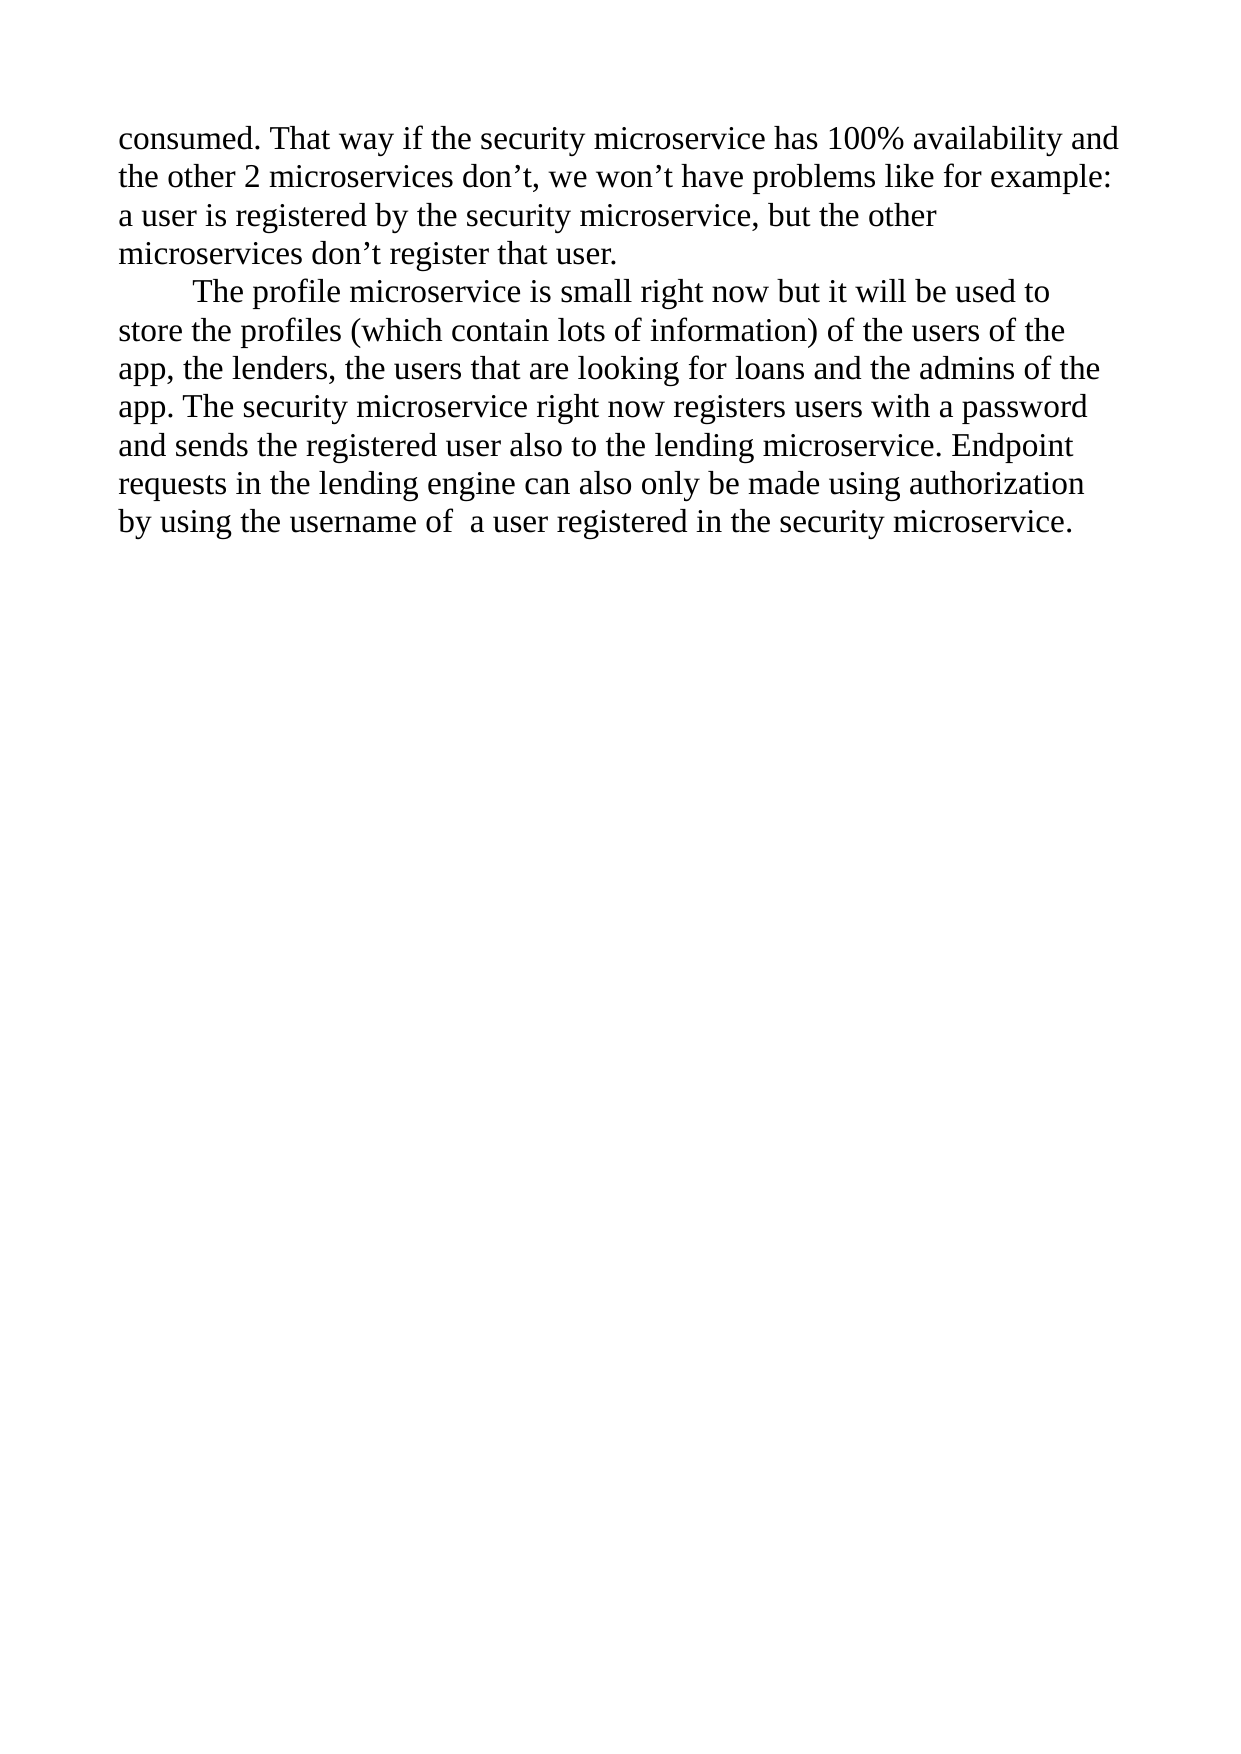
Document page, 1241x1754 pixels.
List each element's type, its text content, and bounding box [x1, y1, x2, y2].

text The profile microservice is small right now but it will be used to store the profiles (which contain lots of information) of the users of the app, the lenders, the users that are looking for loans and the admins of the app. The security microservice right now registers users with a password and sends the registered user also to the lending microservice. Endpoint requests in the lending engine can also only be made using authorization by using the username of a user registered in the security microservice. [118, 271, 1122, 540]
text consumed. That way if the security microservice has 100% availability and the other 2 microservices don’t, we won’t have problems like for example: a user is registered by the security microservice, but the other microservices don’t register that user. [118, 118, 1122, 271]
